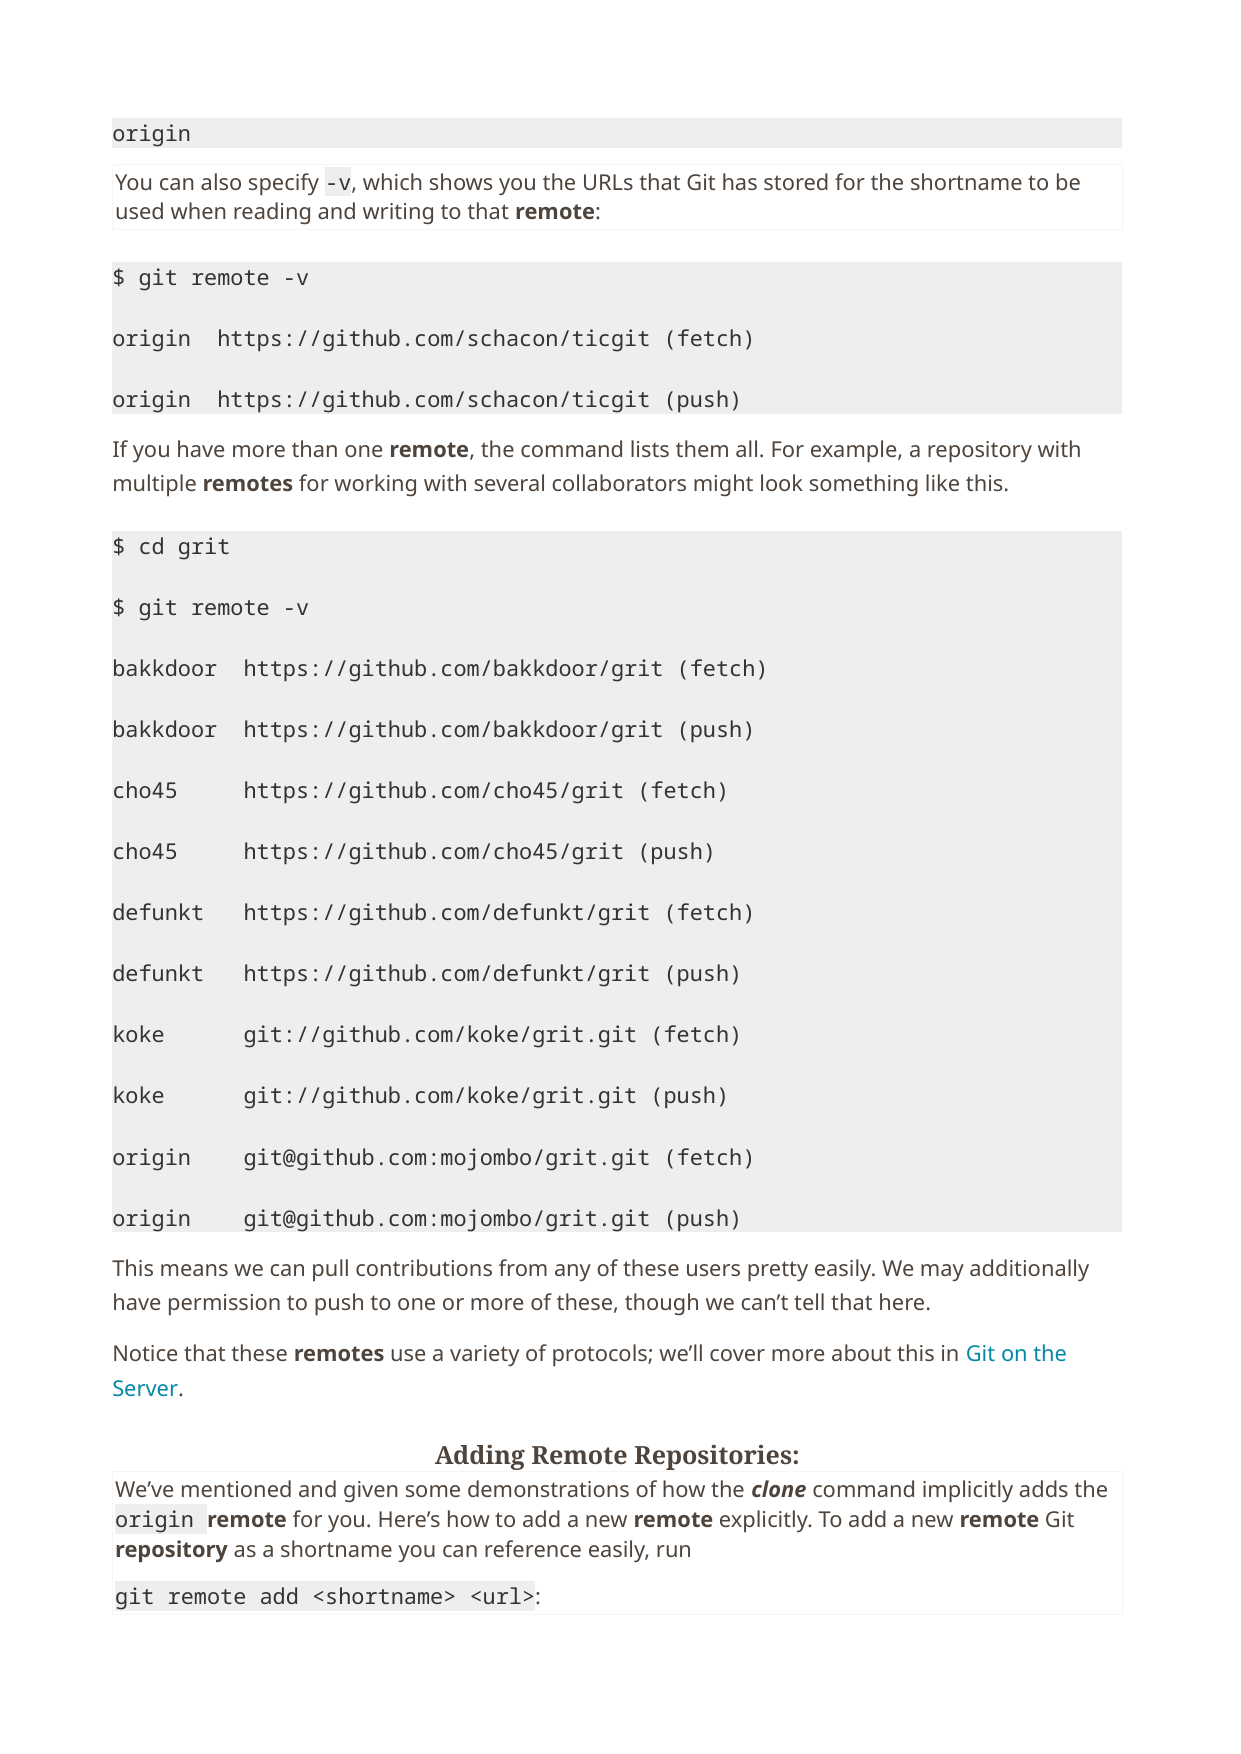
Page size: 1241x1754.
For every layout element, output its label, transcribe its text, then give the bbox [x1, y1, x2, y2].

text cho45 https://github.com/cho45/grit (fetch) [112, 775, 1122, 805]
text origin [112, 118, 1122, 148]
text You can also specify -v, which shows you the URLs that Git has stored for the shortname to be used when reading and writing to that remote: [113, 165, 1122, 229]
text origin git@github.com:mojombo/grit.git (fetch) [112, 1141, 1122, 1171]
text $ git remote -v [112, 262, 1122, 292]
text koke git://github.com/koke/grit.git (push) [112, 1080, 1122, 1110]
text origin https://github.com/schacon/ticgit (push) [112, 384, 1122, 414]
text We’ve mentioned and given some demonstrations of how the clone command implicitly adds the origin remote for you. Here’s how to add a new remote explicitly. To add a new remote Git repository as a shortname you can reference easily, run [113, 1472, 1122, 1564]
text This means we can pull contributions from any of these users pretty easily. We may additionally have permission to push to one or more of these, though we can’t tell that here. [112, 1248, 1122, 1317]
text If you have more than one remote, the command lists them all. For example, a repository with multiple remotes for working with several collaborators might look something like this. [112, 429, 1122, 498]
text git remote add <shortname> <url>: [113, 1578, 1122, 1614]
text $ cd grit [112, 531, 1122, 561]
text cho45 https://github.com/cho45/grit (push) [112, 836, 1122, 866]
subtitle Adding Remote Repositories: [112, 1420, 1122, 1471]
text defunkt https://github.com/defunkt/grit (push) [112, 958, 1122, 988]
text defunkt https://github.com/defunkt/grit (fetch) [112, 897, 1122, 927]
text origin git@github.com:mojombo/grit.git (push) [112, 1202, 1122, 1232]
text origin https://github.com/schacon/ticgit (fetch) [112, 323, 1122, 353]
text Notice that these remotes use a variety of protocols; we’ll cover more about this in Git on the Server. [112, 1334, 1122, 1403]
text bakkdoor https://github.com/bakkdoor/grit (fetch) [112, 653, 1122, 683]
text koke git://github.com/koke/grit.git (fetch) [112, 1019, 1122, 1049]
text bakkdoor https://github.com/bakkdoor/grit (push) [112, 714, 1122, 744]
text $ git remote -v [112, 592, 1122, 622]
